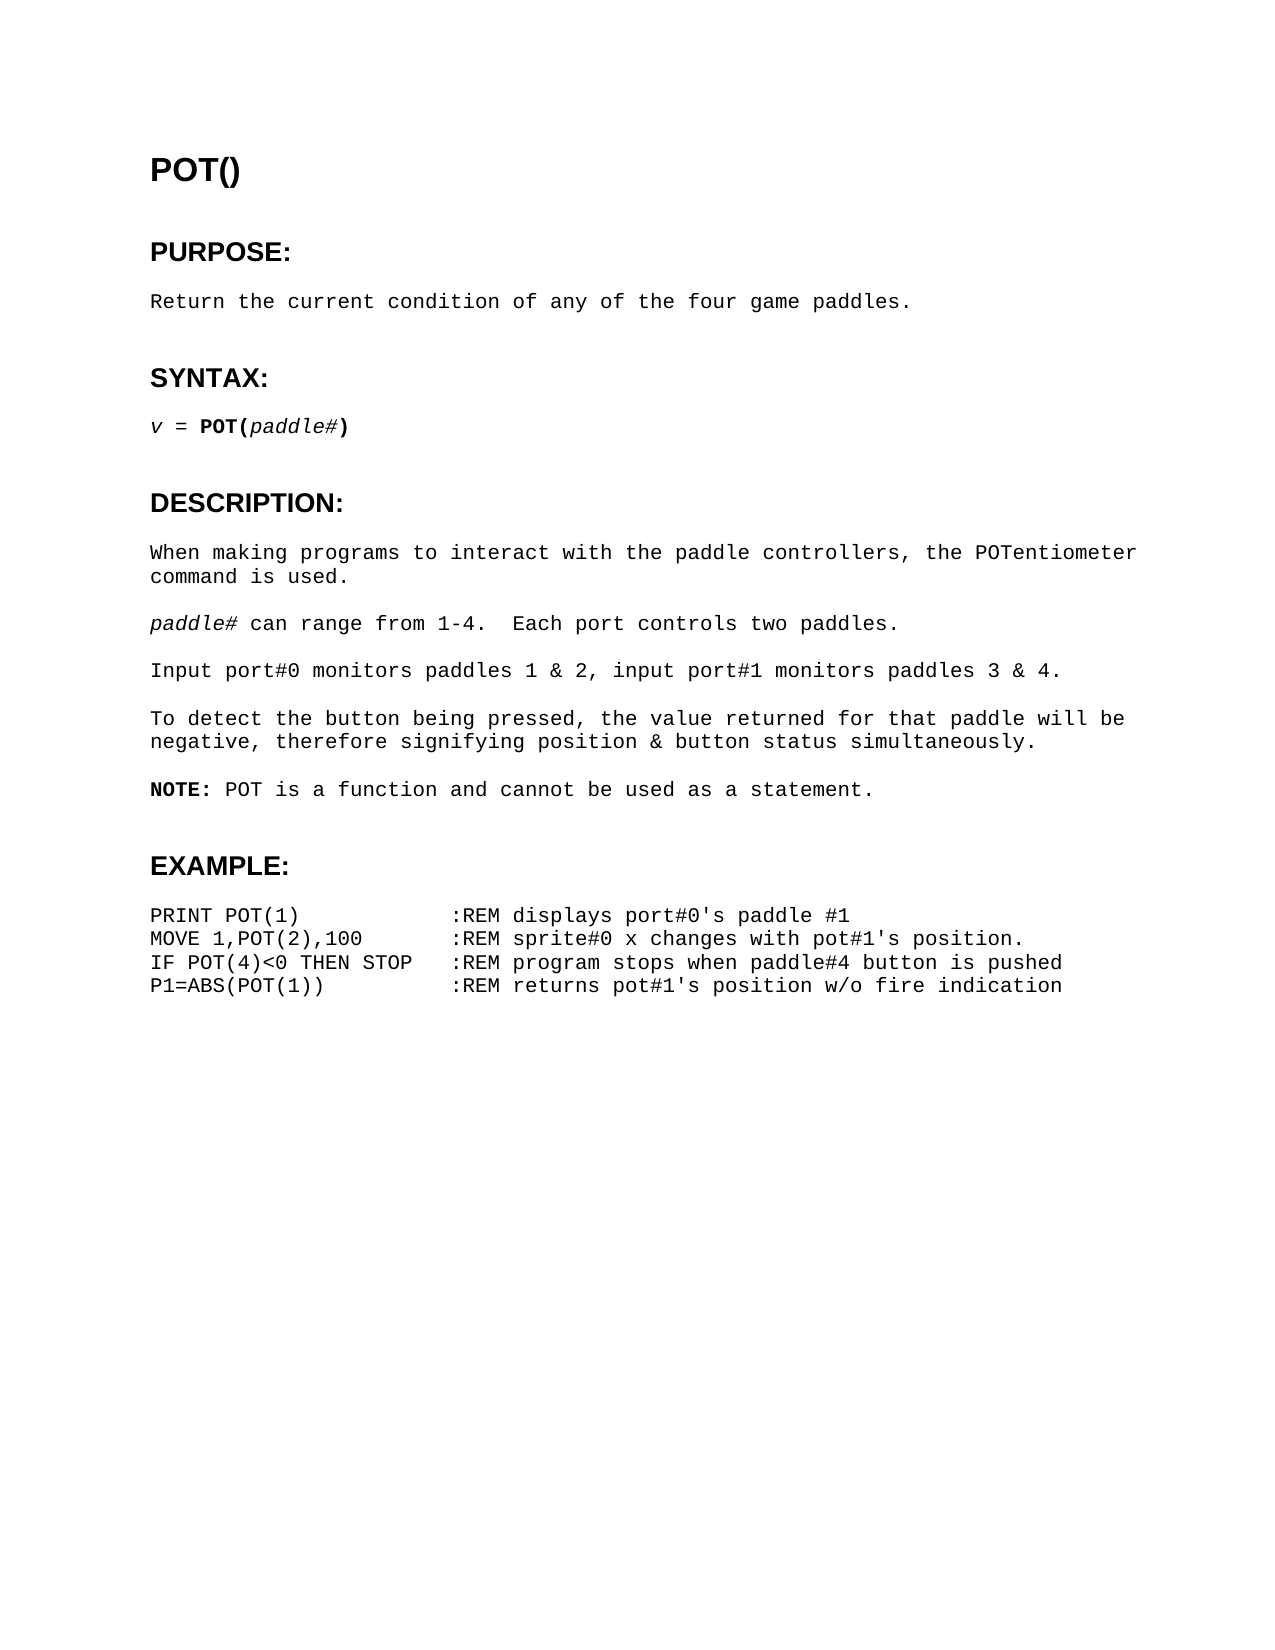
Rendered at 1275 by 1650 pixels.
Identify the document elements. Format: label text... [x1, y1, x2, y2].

text EXAMPLE: [150, 850, 1162, 881]
text paddle# can range from 1-4. Each port controls two paddles. [150, 613, 1162, 637]
text NOTE: POT is a function and cannot be used as a statement. [150, 779, 1162, 802]
text Return the current condition of any of the four game paddles. [150, 291, 1162, 314]
text Input port#0 monitors paddles 1 & 2, input port#1 monitors paddles 3 & 4. [150, 661, 1162, 684]
text PURPOSE: [150, 236, 1162, 267]
text To detect the button being pressed, the value returned for that paddle will be negative, therefore signifying position & button status simultaneously. [150, 708, 1162, 755]
text v = POT(paddle#) [150, 416, 1162, 440]
text DESCRIPTION: [150, 487, 1162, 519]
text P1=ABS(POT(1)) :REM returns pot#1's position w/o fire indication [150, 976, 1162, 999]
text When making programs to interact with the paddle controllers, the POTentiometer command is used. [150, 542, 1162, 589]
text SYNTAX: [150, 362, 1162, 393]
text POT() [150, 150, 1162, 188]
text MOVE 1,POT(2),100 :REM sprite#0 x changes with pot#1's position. [150, 928, 1162, 952]
text IF POT(4)<0 THEN STOP :REM program stops when paddle#4 button is pushed [150, 952, 1162, 976]
text PRINT POT(1) :REM displays port#0's paddle #1 [150, 904, 1162, 928]
